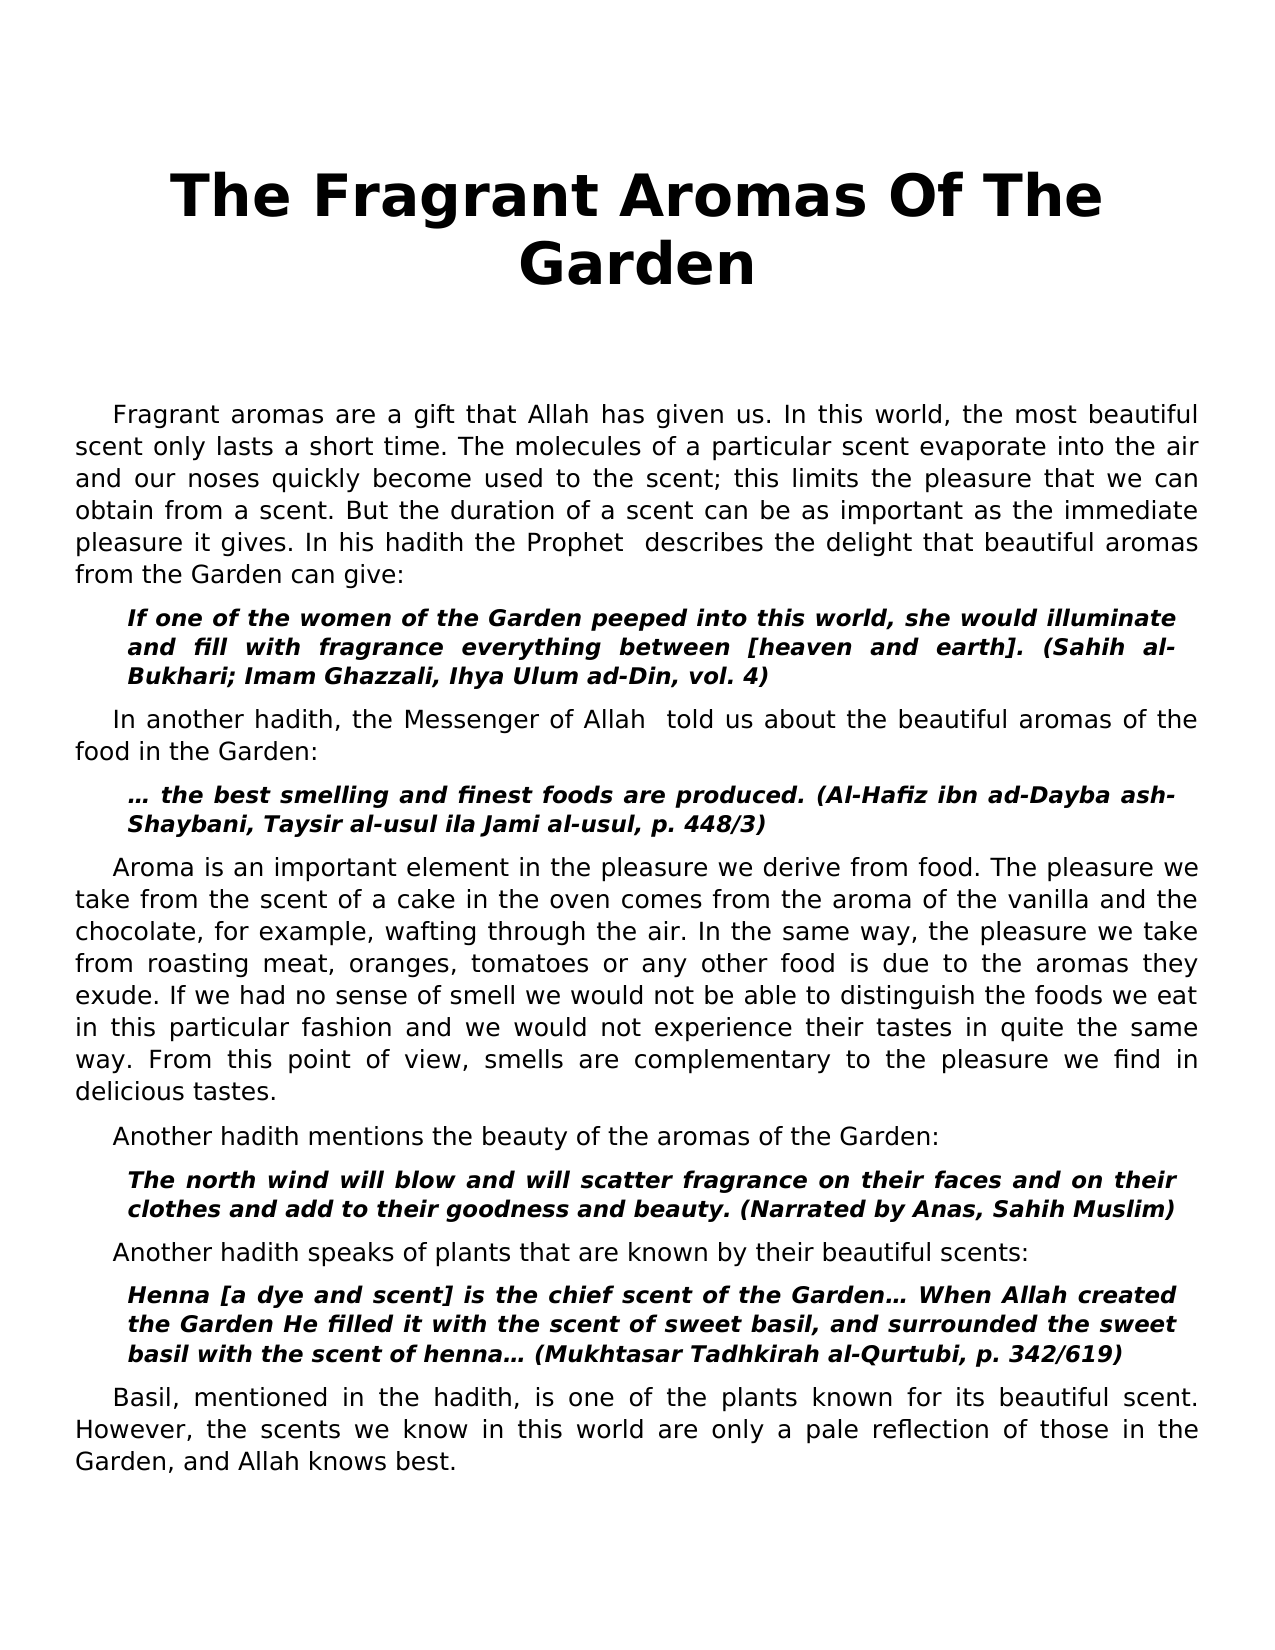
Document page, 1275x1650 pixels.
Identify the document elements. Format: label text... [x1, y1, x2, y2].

text Henna [a dye and scent] is the chief scent of the Garden… When Allah created the Garden He filled it with the scent of sweet basil, and surrounded the sweet basil with the scent of henna… (Mukhtasar Tadhkirah al-Qurtubi, p. 342/619) [127, 1282, 1177, 1368]
subtitle The Fragrant Aromas Of The Garden [75, 162, 1200, 298]
text Another hadith speaks of plants that are known by their beautiful scents: [75, 1238, 1200, 1267]
text Another hadith mentions the beauty of the aromas of the Garden: [75, 1122, 1200, 1151]
text Fragrant aromas are a gift that Allah has given us. In this world, the most beautiful scent only lasts a short time. The molecules of a particular scent evaporate into the air and our noses quickly become used to the scent; this limits the pleasure that we can obtain from a scent. But the duration of a scent can be as important as the immediate pleasure it gives. In his hadith the Prophet describes the delight that beautiful aromas from the Garden can give: [75, 400, 1200, 589]
text … the best smelling and finest foods are produced. (Al-Hafiz ibn ad-Dayba ash-Shaybani, Taysir al-usul ila Jami al-usul, p. 448/3) [127, 782, 1177, 838]
text Basil, mentioned in the hadith, is one of the plants known for its beautiful scent. However, the scents we know in this world are only a pale reflection of those in the Garden, and Allah knows best. [75, 1383, 1200, 1476]
text Aroma is an important element in the pleasure we derive from food. The pleasure we take from the scent of a cake in the oven comes from the aroma of the vanilla and the chocolate, for example, wafting through the air. In the same way, the pleasure we take from roasting meat, oranges, tomatoes or any other food is due to the aromas they exude. If we had no sense of smell we would not be able to distinguish the foods we eat in this particular fashion and we would not experience their tastes in quite the same way. From this point of view, smells are complementary to the pleasure we find in delicious tastes. [75, 853, 1200, 1107]
text In another hadith, the Messenger of Allah told us about the beautiful aromas of the food in the Garden: [75, 705, 1200, 767]
text If one of the women of the Garden peeped into this world, she would illuminate and fill with fragrance everything between [heaven and earth]. (Sahih al-Bukhari; Imam Ghazzali, Ihya Ulum ad-Din, vol. 4) [127, 605, 1177, 690]
text The north wind will blow and will scatter fragrance on their faces and on their clothes and add to their goodness and beauty. (Narrated by Anas, Sahih Muslim) [127, 1167, 1177, 1223]
